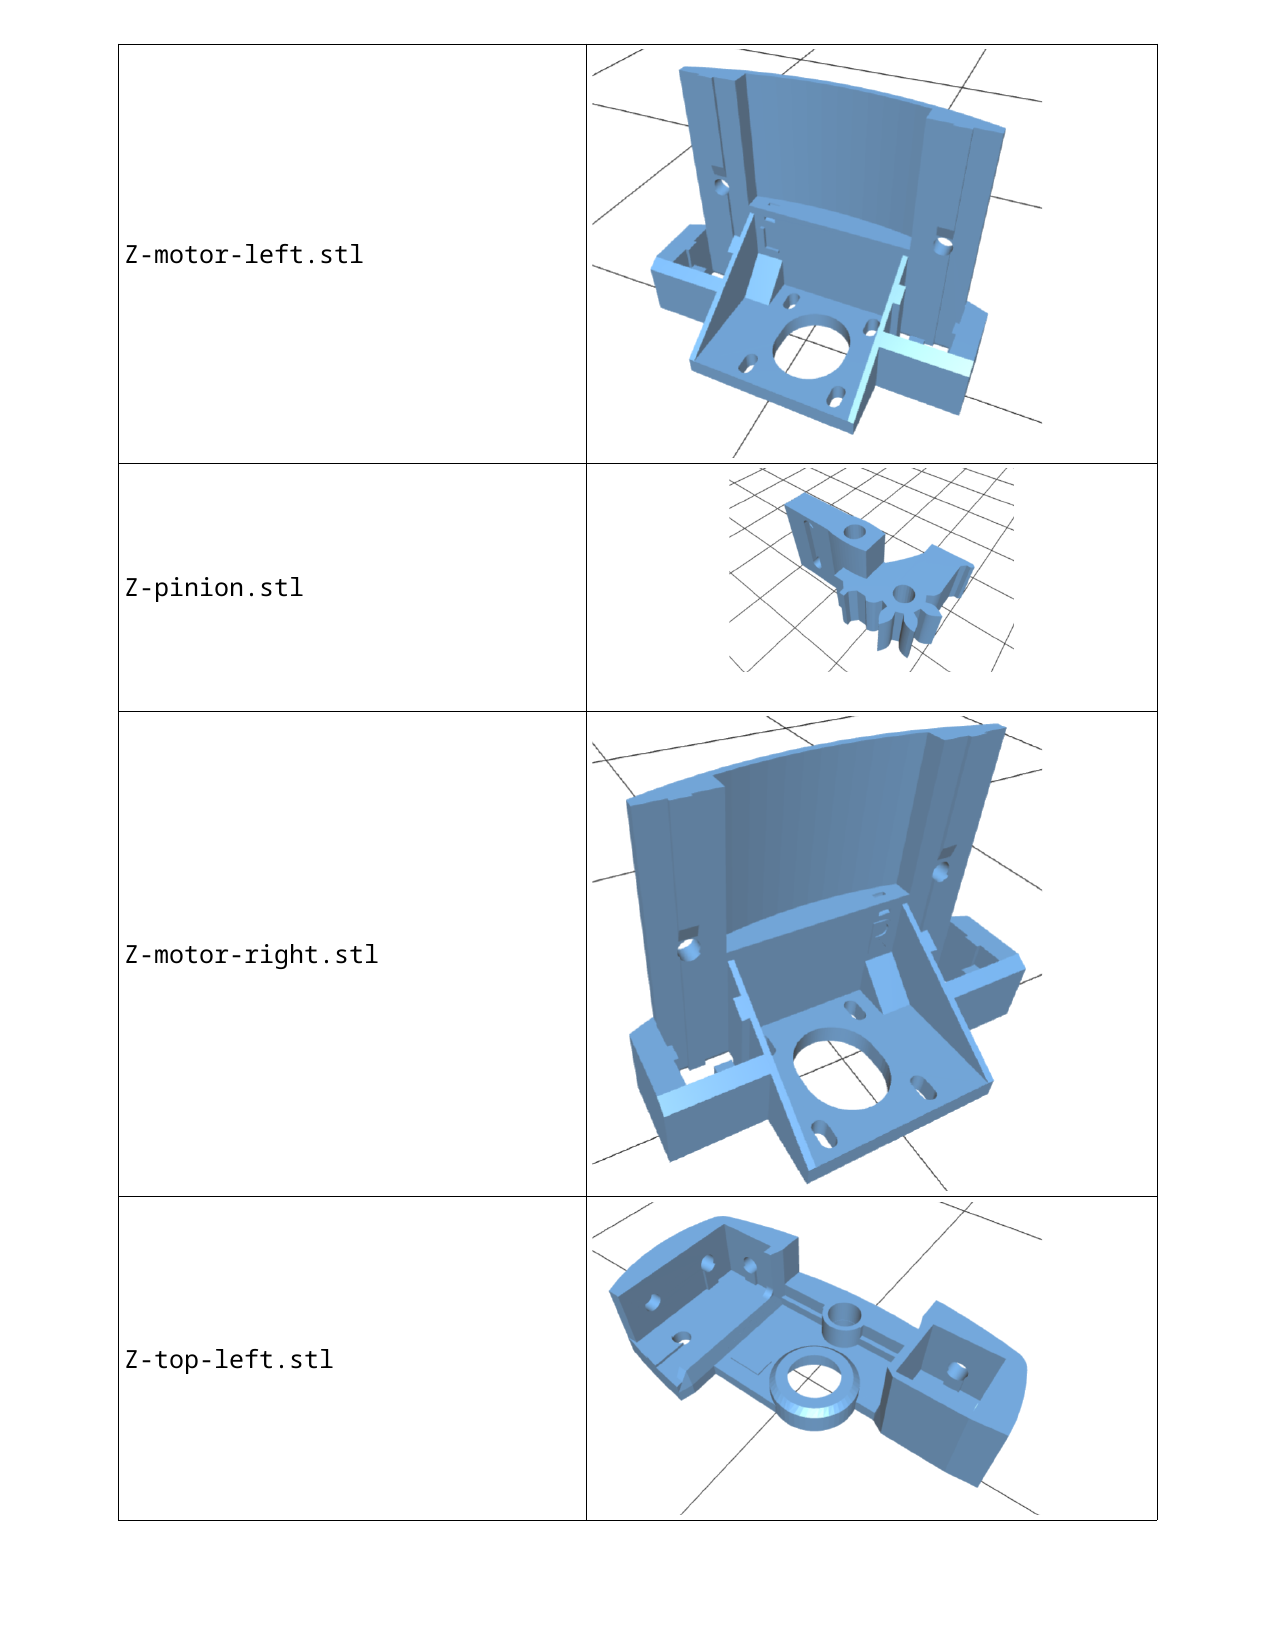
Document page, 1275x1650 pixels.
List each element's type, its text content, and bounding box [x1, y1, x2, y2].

picture [729, 468, 1014, 672]
table_cell [587, 464, 1157, 711]
table_cell [587, 1197, 1157, 1520]
table_cell [587, 45, 1157, 463]
table_cell Z-pinion.stl [119, 464, 586, 711]
picture [592, 49, 1043, 458]
table_cell [587, 712, 1157, 1196]
table_cell Z-motor-left.stl [119, 45, 586, 463]
table_cell Z-top-left.stl [119, 1197, 586, 1520]
table_cell Z-motor-right.stl [119, 712, 586, 1196]
picture [592, 716, 1043, 1191]
picture [592, 1202, 1043, 1515]
